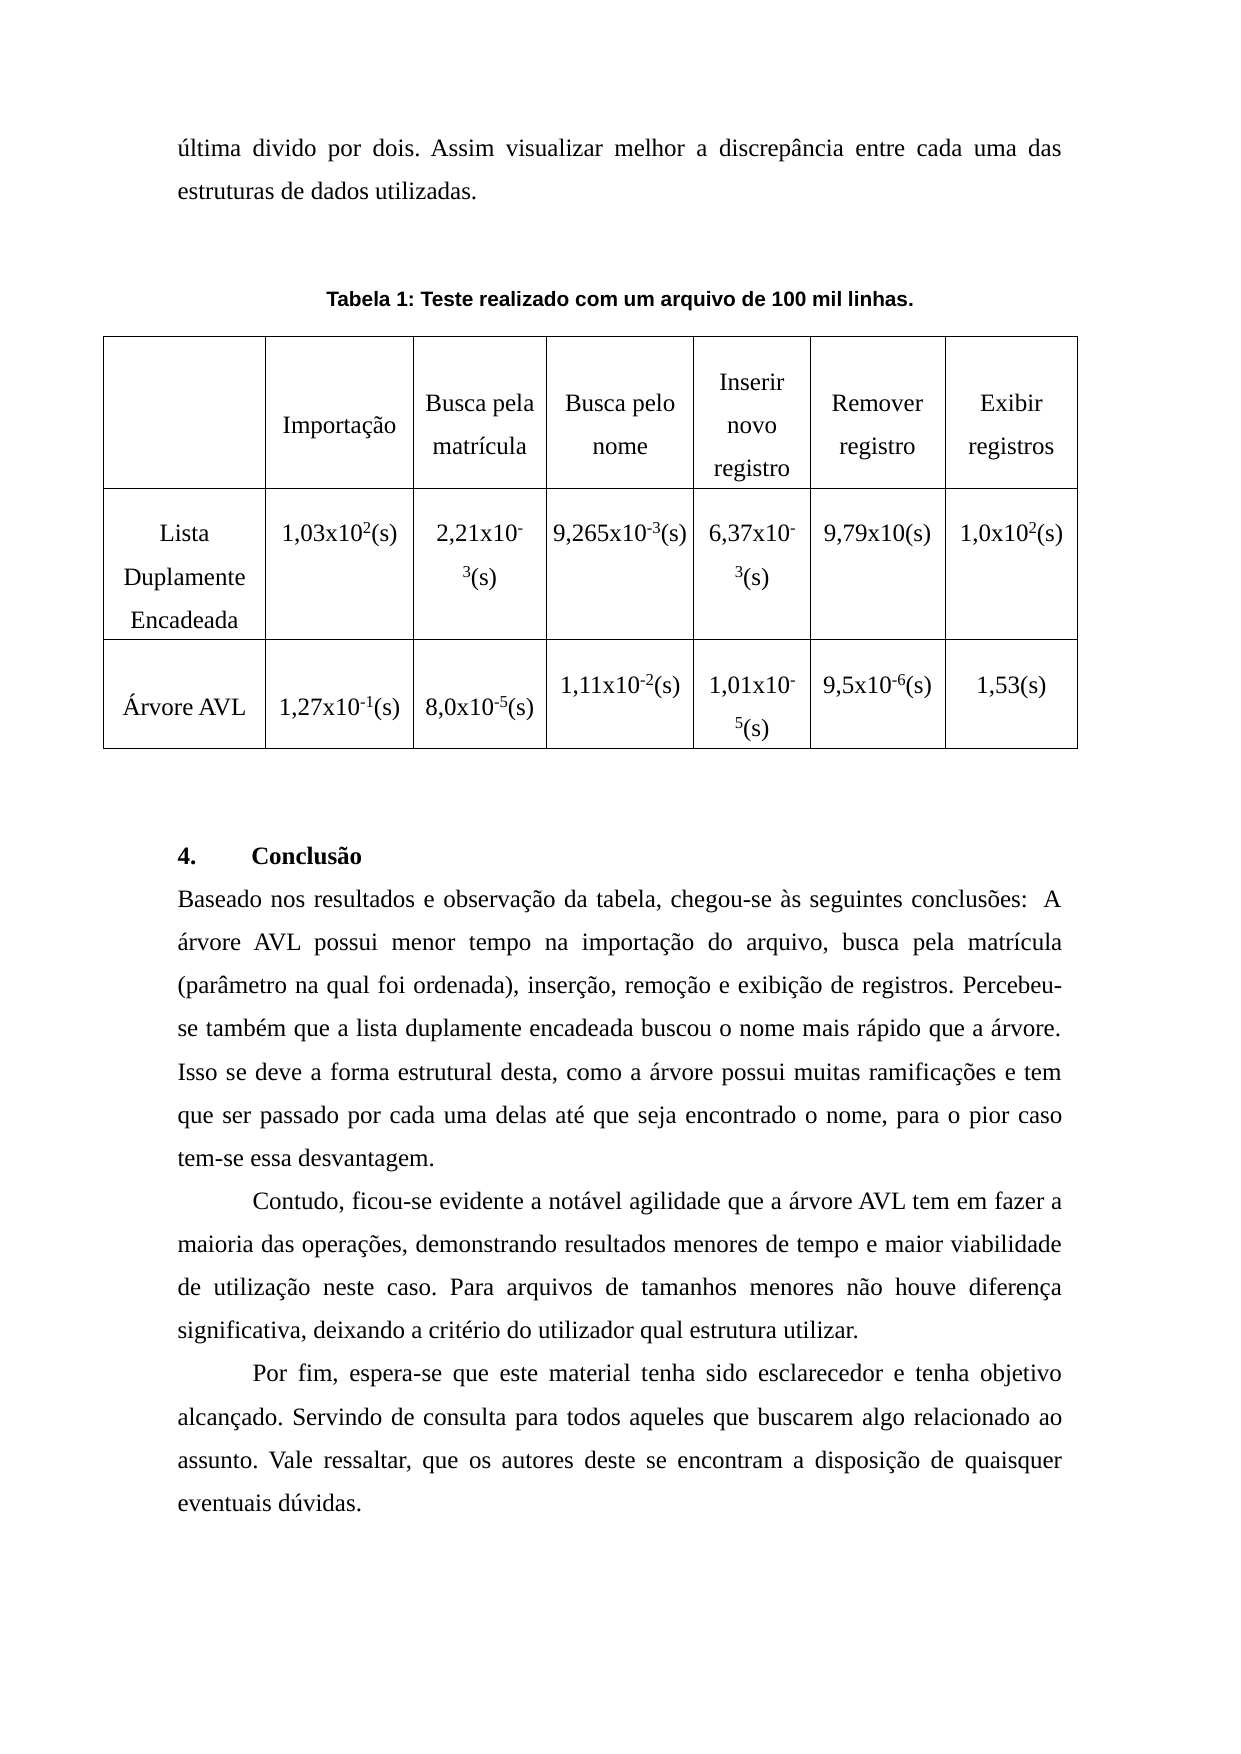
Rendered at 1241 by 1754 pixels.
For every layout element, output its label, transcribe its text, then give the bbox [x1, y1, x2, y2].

table_cell 1,03x102(s) [266, 489, 413, 639]
table_header Inserir novo registro [694, 337, 810, 487]
table_cell 1,53(s) [946, 640, 1077, 748]
table_cell 8,0x10-5(s) [414, 640, 546, 748]
table_cell Lista Duplamente Encadeada [104, 489, 265, 639]
table_cell 1,0x102(s) [946, 489, 1077, 639]
table_header [104, 337, 265, 487]
list Conclusão [177, 841, 1063, 870]
table_header Importação [266, 337, 413, 487]
text Contudo, ficou-se evidente a notável agilidade que a árvore AVL tem em fazer a maioria das operações, demonstrando resultados menores de tempo e maior viabilidade de utilização neste caso. Para arquivos de tamanhos menores não houve diferença significativa, deixando a critério do utilizador qual estrutura utilizar. [177, 1186, 1063, 1344]
table_cell 2,21x10-3(s) [414, 489, 546, 639]
table_cell 9,79x10(s) [811, 489, 945, 639]
text Tabela 1: Teste realizado com um arquivo de 100 mil linhas. [224, 287, 1016, 311]
table_cell Árvore AVL [104, 640, 265, 748]
table_cell 9,265x10-3(s) [547, 489, 693, 639]
table_cell 6,37x10-3(s) [694, 489, 810, 639]
table_cell 1,11x10-2(s) [547, 640, 693, 748]
table_cell 1,01x10-5(s) [694, 640, 810, 748]
table_cell 1,27x10-1(s) [266, 640, 413, 748]
table_cell 9,5x10-6(s) [811, 640, 945, 748]
table_header Remover registro [811, 337, 945, 487]
text Baseado nos resultados e observação da tabela, chegou-se às seguintes conclusões: A árvore AVL possui menor tempo na importação do arquivo, busca pela matrícula (parâmetro na qual foi ordenada), inserção, remoção e exibição de registros. Percebeu-se também que a lista duplamente encadeada buscou o nome mais rápido que a árvore. Isso se deve a forma estrutural desta, como a árvore possui muitas ramificações e tem que ser passado por cada uma delas até que seja encontrado o nome, para o pior caso tem-se essa desvantagem. [177, 884, 1063, 1172]
text última divido por dois. Assim visualizar melhor a discrepância entre cada uma das estruturas de dados utilizadas. [177, 133, 1063, 205]
table_header Busca pela matrícula [414, 337, 546, 487]
table_header Exibir registros [946, 337, 1077, 487]
text Por fim, espera-se que este material tenha sido esclarecedor e tenha objetivo alcançado. Servindo de consulta para todos aqueles que buscarem algo relacionado ao assunto. Vale ressaltar, que os autores deste se encontram a disposição de quaisquer eventuais dúvidas. [177, 1358, 1063, 1517]
table_header Busca pelo nome [547, 337, 693, 487]
